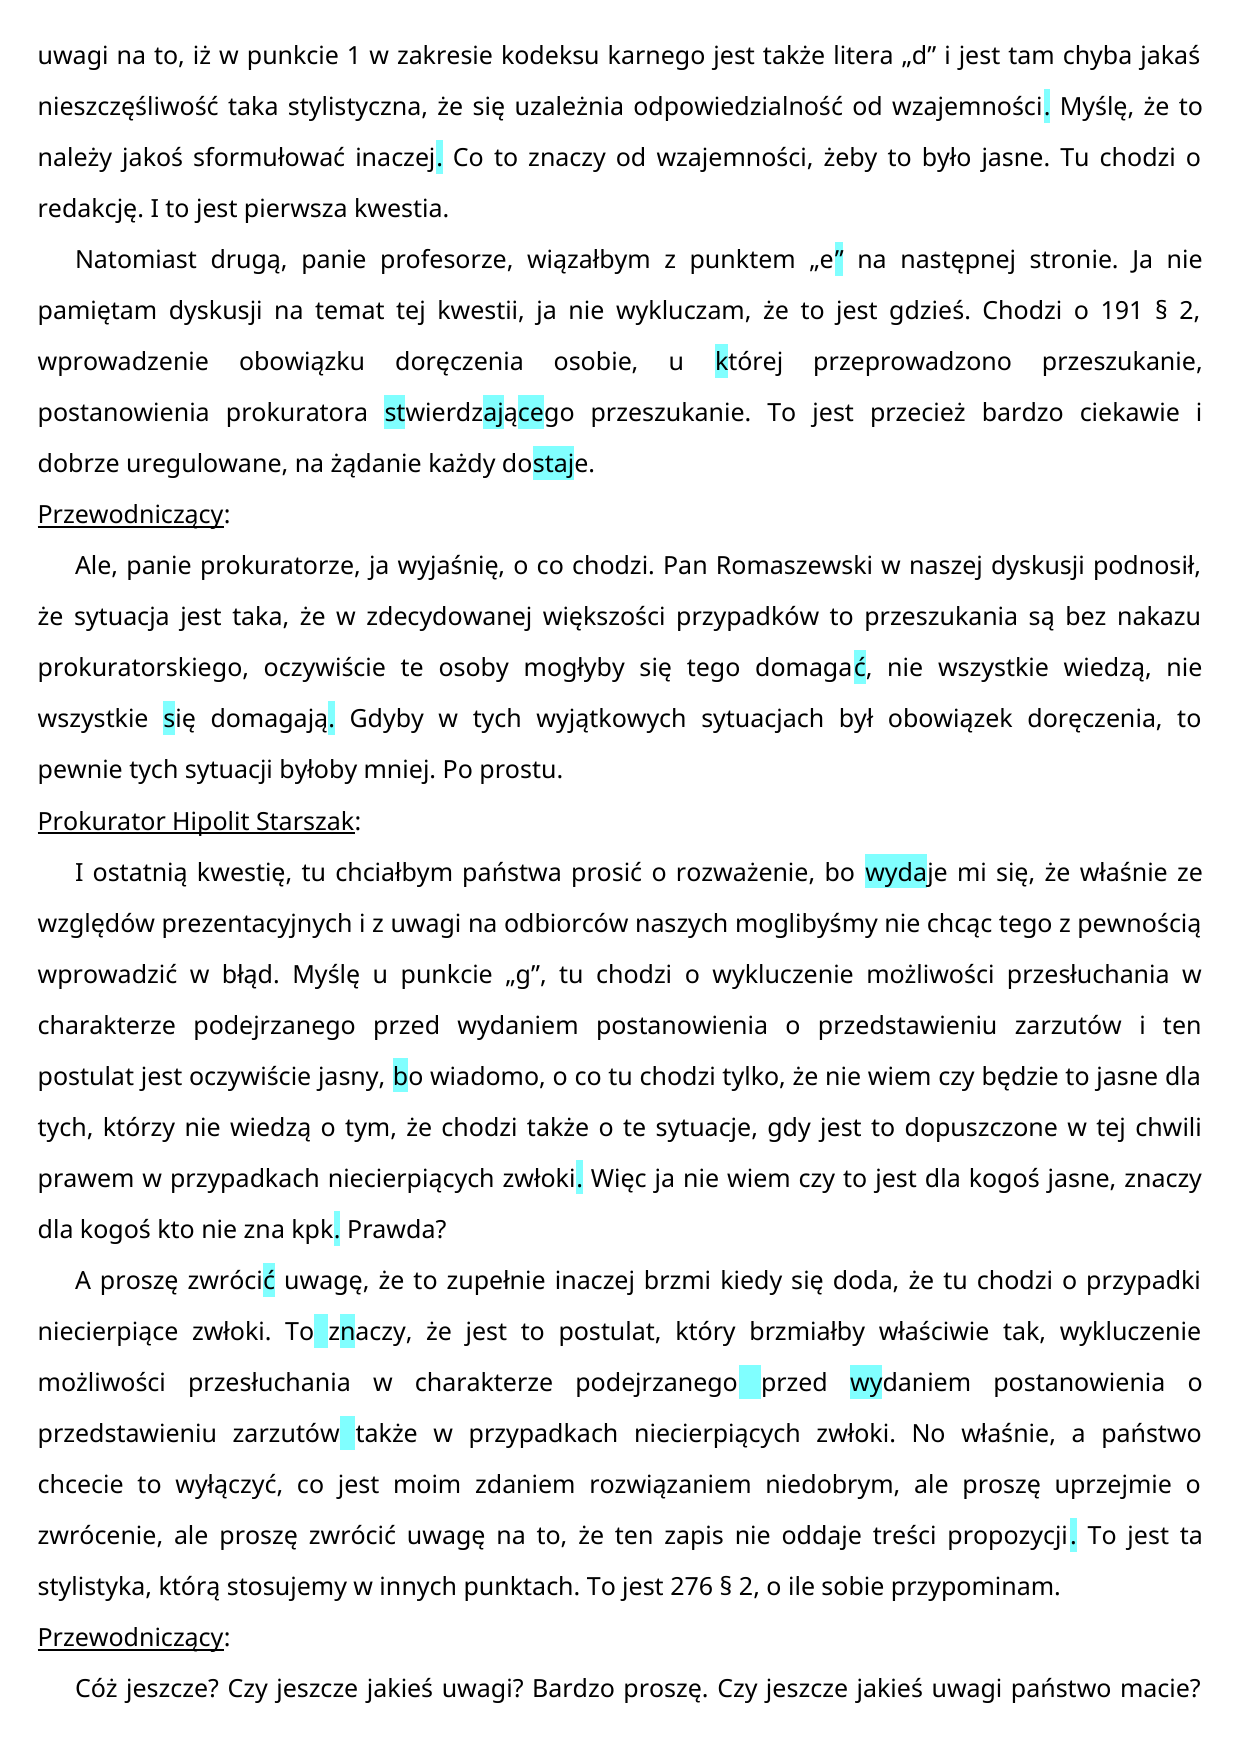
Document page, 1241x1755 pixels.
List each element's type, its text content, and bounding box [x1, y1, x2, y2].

text Przewodniczący: [37, 497, 1203, 531]
text I ostatnią kwestię, tu chciałbym państwa prosić o rozważenie, bo wydaje mi się, że właśnie ze względów prezentacyjnych i z uwagi na odbiorców naszych moglibyśmy nie chcąc tego z pewnością wprowadzić w błąd. Myślę u punkcie „g”, tu chodzi o wykluczenie możliwości przesłuchania w charakterze podejrzanego przed wydaniem postanowienia o przedstawieniu zarzutów i ten postulat jest oczywiście jasny, bo wiadomo, o co tu chodzi tylko, że nie wiem czy będzie to jasne dla tych, którzy nie wiedzą o tym, że chodzi także o te sytuacje, gdy jest to dopuszczone w tej chwili prawem w przypadkach niecierpiących zwłoki. Więc ja nie wiem czy to jest dla kogoś jasne, znaczy dla kogoś kto nie zna kpk. Prawda? [37, 854, 1203, 1246]
text Natomiast drugą, panie profesorze, wiązałbym z punktem „e” na następnej stronie. Ja nie pamiętam dyskusji na temat tej kwestii, ja nie wykluczam, że to jest gdzieś. Chodzi o 191 § 2, wprowadzenie obowiązku doręczenia osobie, u której przeprowadzono przeszukanie, postanowienia prokuratora stwierdzającego przeszukanie. To jest przecież bardzo ciekawie i dobrze uregulowane, na żądanie każdy dostaje. [37, 242, 1203, 480]
text Ale, panie prokuratorze, ja wyjaśnię, o co chodzi. Pan Romaszewski w naszej dyskusji podnosił, że sytuacja jest taka, że w zdecydowanej większości przypadków to przeszukania są bez nakazu prokuratorskiego, oczywiście te osoby mogłyby się tego domagać, nie wszystkie wiedzą, nie wszystkie się domagają. Gdyby w tych wyjątkowych sytuacjach był obowiązek doręczenia, to pewnie tych sytuacji byłoby mniej. Po prostu. [37, 548, 1203, 786]
text uwagi na to, iż w punkcie 1 w zakresie kodeksu karnego jest także litera „d” i jest tam chyba jakaś nieszczęśliwość taka stylistyczna, że się uzależnia odpowiedzialność od wzajemności. Myślę, że to należy jakoś sformułować inaczej. Co to znaczy od wzajemności, żeby to było jasne. Tu chodzi o redakcję. I to jest pierwsza kwestia. [37, 37, 1203, 225]
text Prokurator Hipolit Starszak: [37, 803, 1203, 837]
text Cóż jeszcze? Czy jeszcze jakieś uwagi? Bardzo proszę. Czy jeszcze jakieś uwagi państwo macie? [37, 1671, 1203, 1705]
text Przewodniczący: [37, 1620, 1203, 1654]
text A proszę zwrócić uwagę, że to zupełnie inaczej brzmi kiedy się doda, że tu chodzi o przypadki niecierpiące zwłoki. To znaczy, że jest to postulat, który brzmiałby właściwie tak, wykluczenie możliwości przesłuchania w charakterze podejrzanego przed wydaniem postanowienia o przedstawieniu zarzutów także w przypadkach niecierpiących zwłoki. No właśnie, a państwo chcecie to wyłączyć, co jest moim zdaniem rozwiązaniem niedobrym, ale proszę uprzejmie o zwrócenie, ale proszę zwrócić uwagę na to, że ten zapis nie oddaje treści propozycji. To jest ta stylistyka, którą stosujemy w innych punktach. To jest 276 § 2, o ile sobie przypominam. [37, 1262, 1203, 1603]
